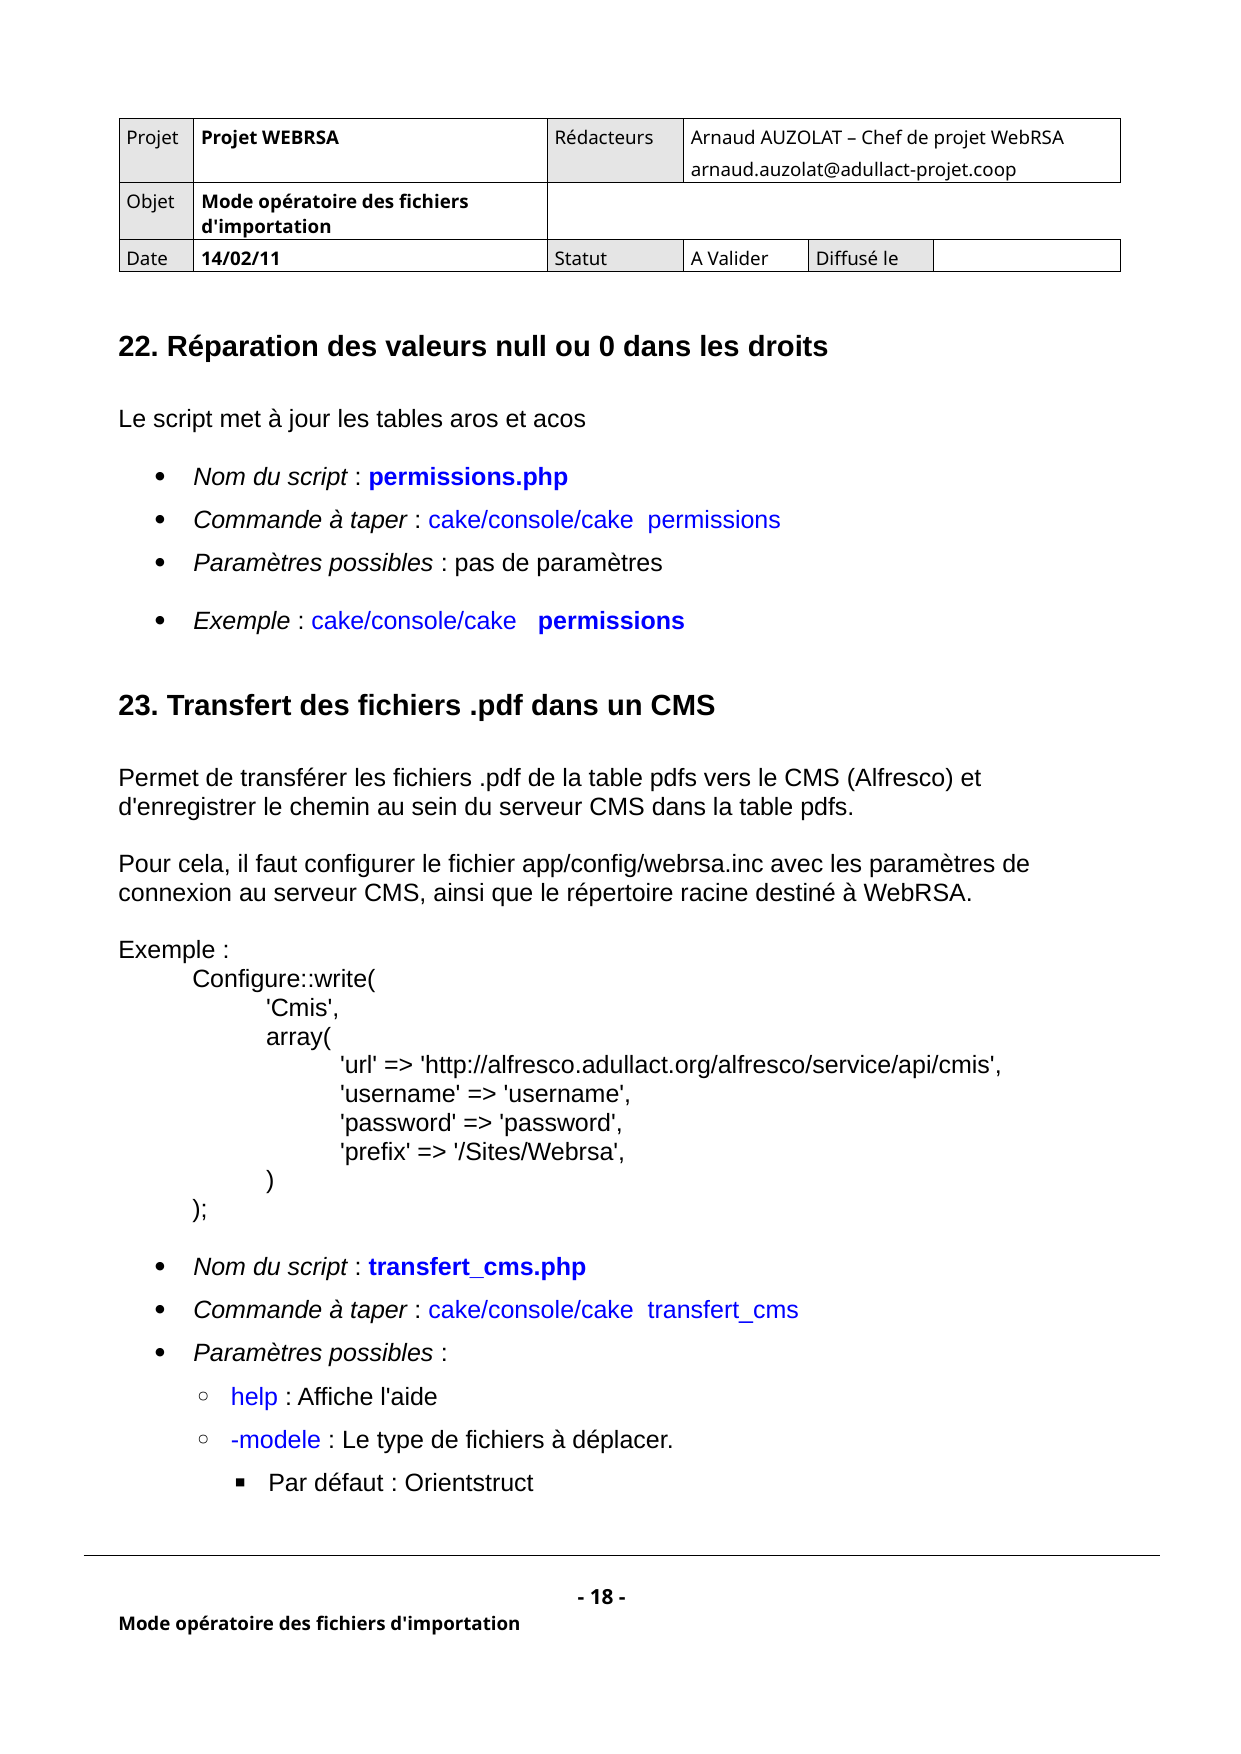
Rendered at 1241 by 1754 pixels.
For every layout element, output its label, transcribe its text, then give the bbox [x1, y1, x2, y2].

text Permet de transférer les fichiers .pdf de la table pdfs vers le CMS (Alfresco) et d'enregistrer le chemin au sein du serveur CMS dans la table pdfs. [118, 763, 1122, 821]
list Exemple : cake/console/cake permissions [156, 606, 1122, 634]
text ); [118, 1194, 1122, 1223]
text 'password' => 'password', [118, 1108, 1122, 1137]
text array( [118, 1022, 1122, 1051]
list Par défaut : Orientstruct [231, 1468, 1122, 1497]
text Pour cela, il faut configurer le fichier app/config/webrsa.inc avec les paramètres de connexion au serveur CMS, ainsi que le répertoire racine destiné à WebRSA. [118, 849, 1122, 907]
list help : Affiche l'aide [193, 1381, 1122, 1410]
text 'username' => 'username', [118, 1079, 1122, 1108]
list Nom du script : transfert_cms.php [156, 1252, 1122, 1281]
list Paramètres possibles : pas de paramètres [156, 548, 1122, 577]
list Nom du script : permissions.php [156, 462, 1122, 490]
text Exemple : [118, 936, 1122, 964]
text ) [118, 1166, 1122, 1194]
text Configure::write( [118, 964, 1122, 993]
list Commande à taper : cake/console/cake transfert_cms [156, 1295, 1122, 1324]
list Paramètres possibles : [156, 1338, 1122, 1367]
text Le script met à jour les tables aros et acos [118, 404, 1122, 433]
subtitle 23. Transfert des fichiers .pdf dans un CMS [118, 688, 1122, 722]
text 'url' => 'http://alfresco.adullact.org/alfresco/service/api/cmis', [118, 1051, 1122, 1079]
list -modele : Le type de fichiers à déplacer. [193, 1425, 1122, 1453]
text 'prefix' => '/Sites/Webrsa', [118, 1137, 1122, 1166]
subtitle 22. Réparation des valeurs null ou 0 dans les droits [118, 329, 1122, 363]
list Commande à taper : cake/console/cake permissions [156, 505, 1122, 534]
text 'Cmis', [118, 993, 1122, 1022]
